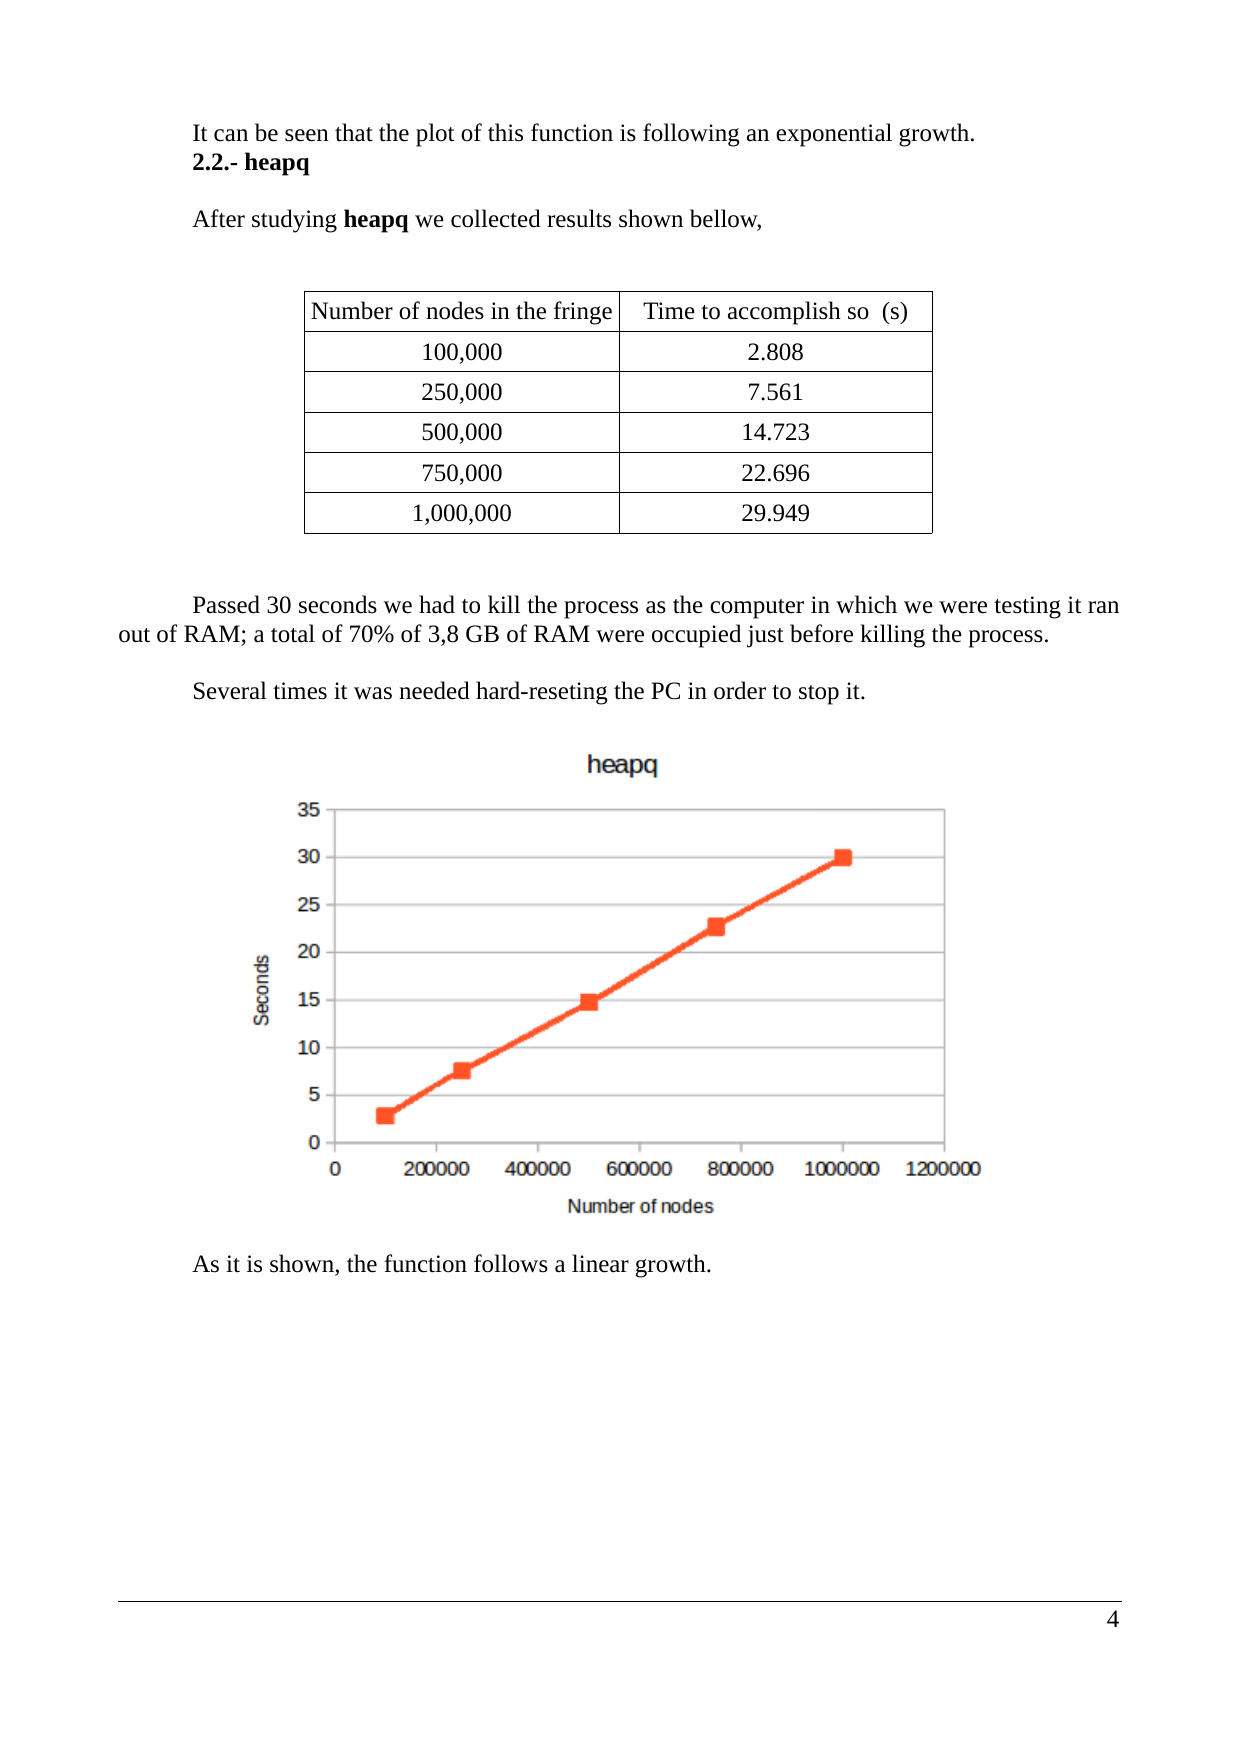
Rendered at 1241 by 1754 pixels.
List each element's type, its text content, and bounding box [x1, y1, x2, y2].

text 2.2.- heapq [118, 147, 1122, 176]
table_cell 100,000 [305, 332, 619, 371]
table_cell 250,000 [305, 372, 619, 412]
table_header Number of nodes in the fringe [305, 292, 619, 331]
text As it is shown, the function follows a linear growth. [118, 1249, 1122, 1278]
table_cell 22.696 [620, 453, 932, 492]
text It can be seen that the plot of this function is following an exponential growth. [118, 118, 1122, 147]
table_cell 1,000,000 [305, 493, 619, 532]
text Several times it was needed hard-reseting the PC in order to stop it. [118, 676, 1122, 705]
table_cell 500,000 [305, 413, 619, 452]
table_cell 750,000 [305, 453, 619, 492]
table_cell 7.561 [620, 372, 932, 412]
table_cell 2.808 [620, 332, 932, 371]
table_cell 14.723 [620, 413, 932, 452]
text After studying heapq we collected results shown bellow, [118, 204, 1122, 233]
text Passed 30 seconds we had to kill the process as the computer in which we were testing it ran out of RAM; a total of 70% of 3,8 GB of RAM were occupied just before killing the process. [118, 590, 1122, 648]
table_header Time to accomplish so (s) [620, 292, 932, 331]
picture [238, 739, 1002, 1221]
table_cell 29.949 [620, 493, 932, 532]
